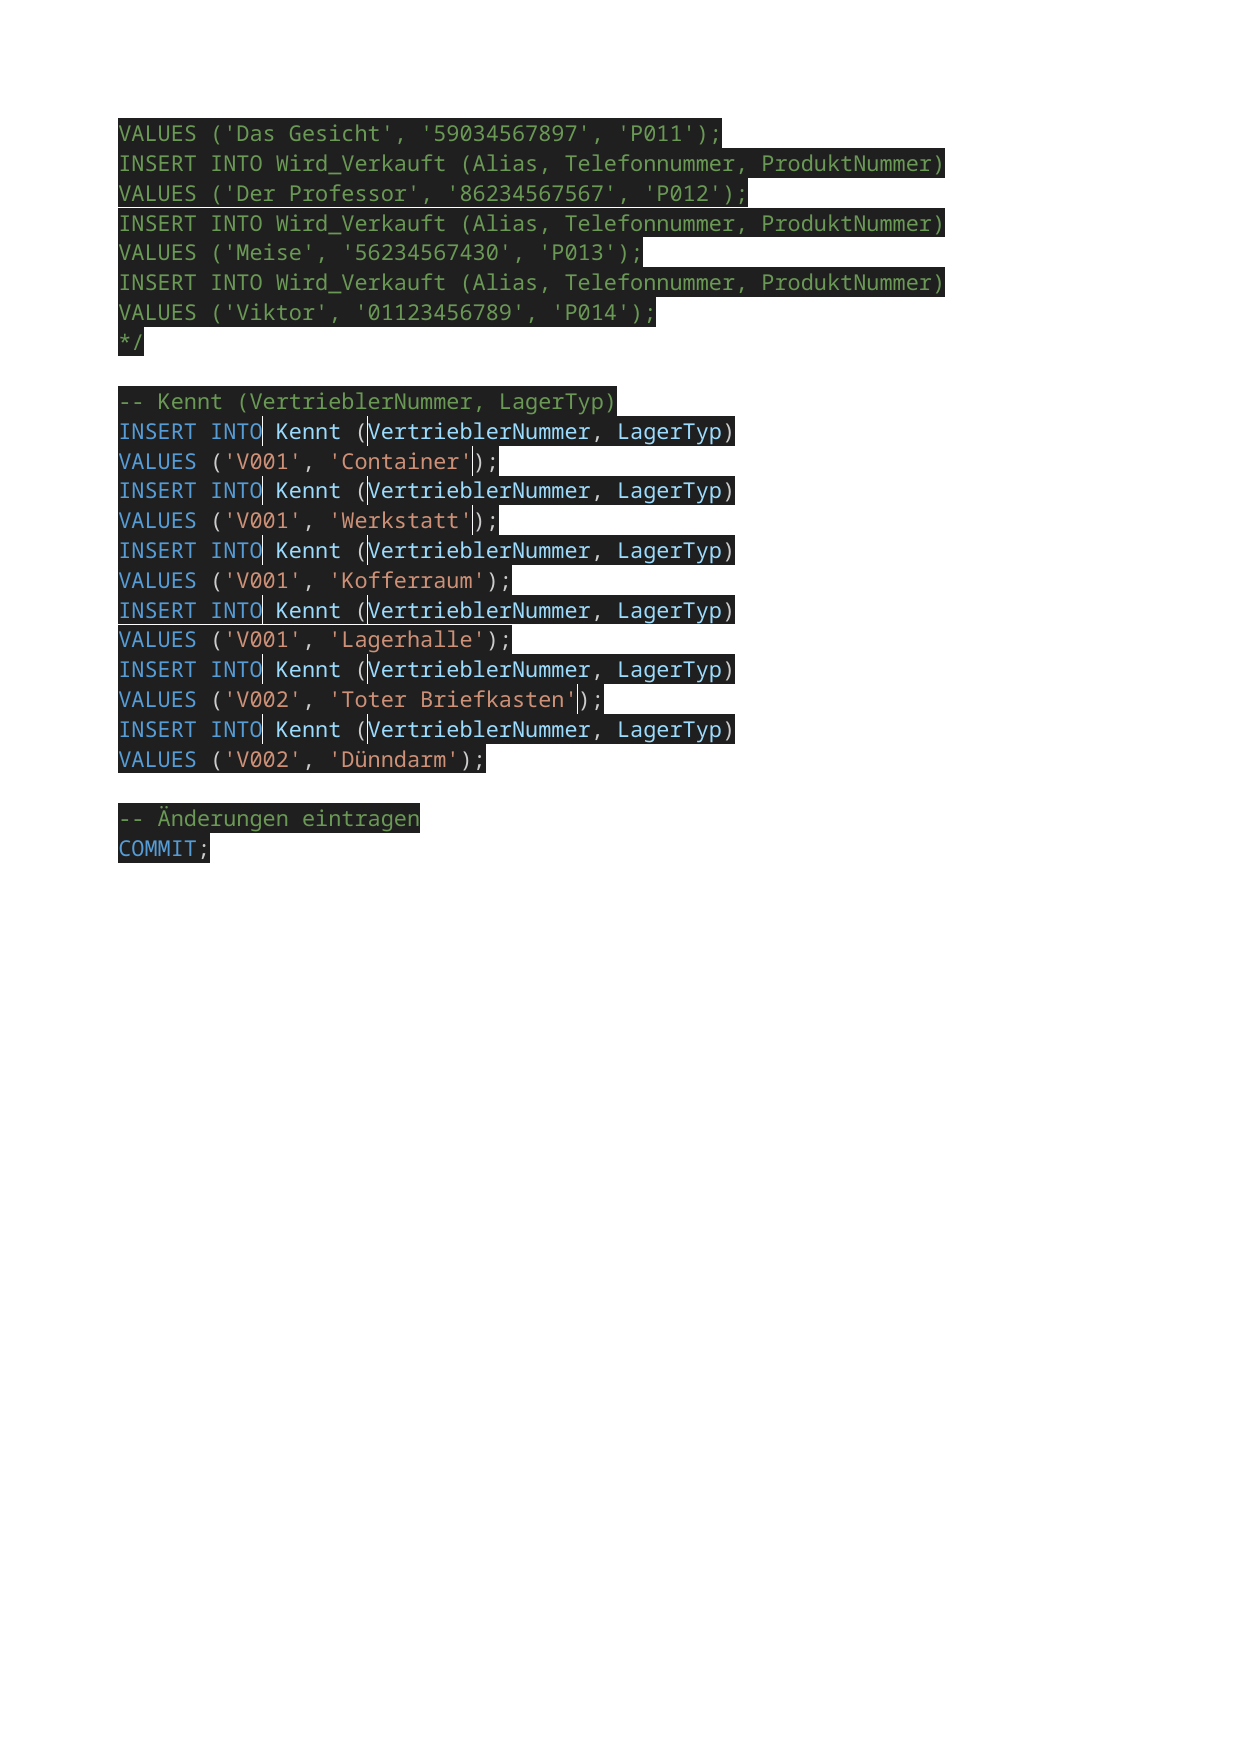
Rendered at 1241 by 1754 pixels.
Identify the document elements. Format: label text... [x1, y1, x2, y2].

text INSERT INTO Kennt (VertrieblerNummer, LagerTyp) [118, 476, 1122, 505]
text -- Änderungen eintragen [118, 803, 1122, 833]
text -- Kennt (VertrieblerNummer, LagerTyp) [118, 386, 1122, 416]
text INSERT INTO Kennt (VertrieblerNummer, LagerTyp) [118, 654, 1122, 684]
text VALUES ('Meise', '56234567430', 'P013'); [118, 237, 1122, 267]
text INSERT INTO Kennt (VertrieblerNummer, LagerTyp) [118, 595, 1122, 624]
text INSERT INTO Kennt (VertrieblerNummer, LagerTyp) [118, 416, 1122, 446]
text INSERT INTO Kennt (VertrieblerNummer, LagerTyp) [118, 714, 1122, 744]
text VALUES ('Das Gesicht', '59034567897', 'P011'); [118, 118, 1122, 148]
text COMMIT; [118, 833, 1122, 863]
text INSERT INTO Wird_Verkauft (Alias, Telefonnummer, ProduktNummer) [118, 267, 1122, 297]
text VALUES ('Viktor', '01123456789', 'P014'); [118, 297, 1122, 327]
text VALUES ('V001', 'Werkstatt'); [118, 505, 1122, 535]
text INSERT INTO Wird_Verkauft (Alias, Telefonnummer, ProduktNummer) [118, 207, 1122, 237]
text VALUES ('V001', 'Kofferraum'); [118, 565, 1122, 595]
text VALUES ('Der Professor', '86234567567', 'P012'); [118, 178, 1122, 207]
text VALUES ('V002', 'Toter Briefkasten'); [118, 684, 1122, 714]
text VALUES ('V001', 'Lagerhalle'); [118, 624, 1122, 654]
text INSERT INTO Wird_Verkauft (Alias, Telefonnummer, ProduktNummer) [118, 148, 1122, 178]
text */ [118, 327, 1122, 356]
text INSERT INTO Kennt (VertrieblerNummer, LagerTyp) [118, 535, 1122, 565]
text VALUES ('V001', 'Container'); [118, 446, 1122, 476]
text VALUES ('V002', 'Dünndarm'); [118, 744, 1122, 773]
